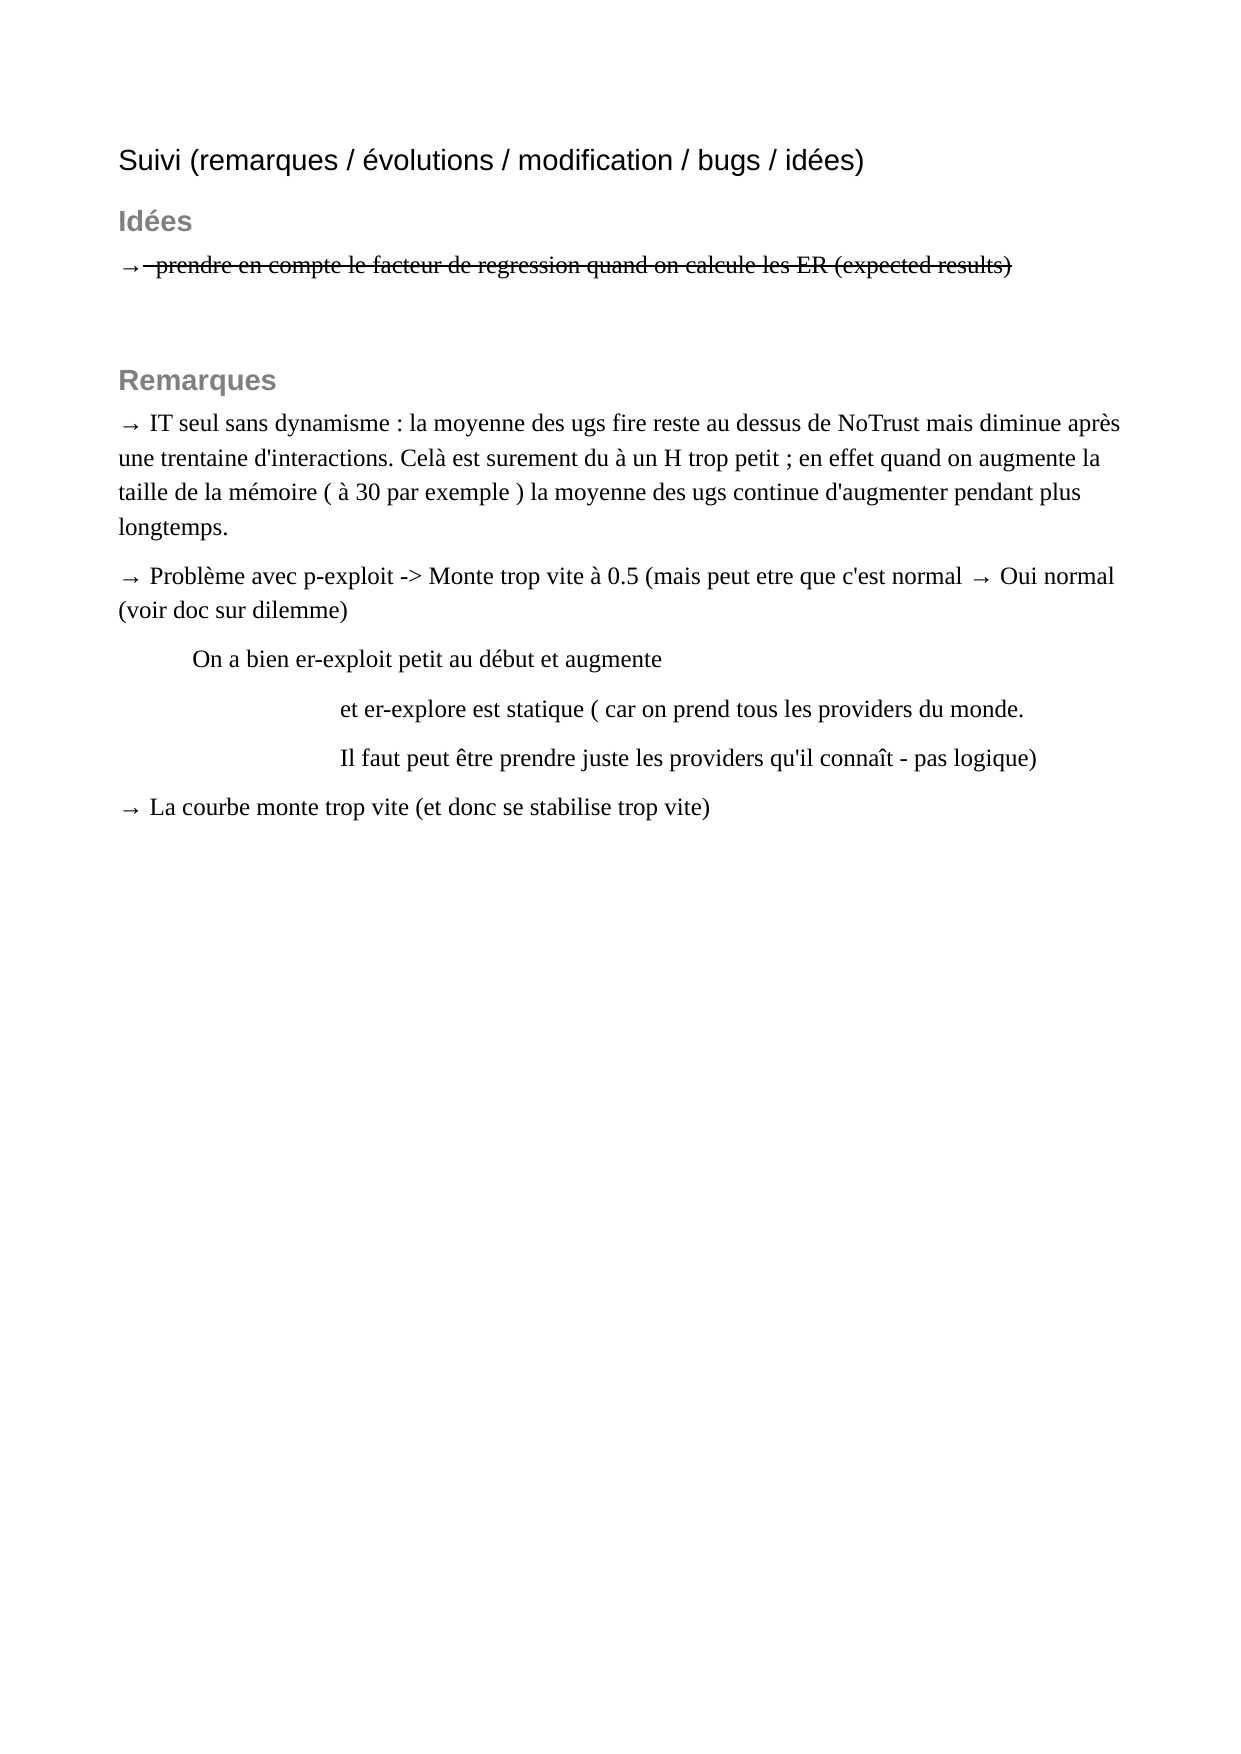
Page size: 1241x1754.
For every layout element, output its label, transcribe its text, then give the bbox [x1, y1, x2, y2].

text → prendre en compte le facteur de regression quand on calcule les ER (expected results) [118, 250, 1122, 278]
text → IT seul sans dynamisme : la moyenne des ugs fire reste au dessus de NoTrust mais diminue après une trentaine d'interactions. Celà est surement du à un H trop petit ; en effet quand on augmente la taille de la mémoire ( à 30 par exemple ) la moyenne des ugs continue d'augmenter pendant plus longtemps. [118, 408, 1122, 541]
subtitle Idées [118, 204, 1122, 237]
text → La courbe monte trop vite (et donc se stabilise trop vite) [118, 792, 1122, 821]
text Il faut peut être prendre juste les providers qu'il connaît - pas logique) [118, 743, 1122, 771]
text On a bien er-exploit petit au début et augmente [118, 644, 1122, 673]
text et er-explore est statique ( car on prend tous les providers du monde. [118, 694, 1122, 722]
subtitle Suivi (remarques / évolutions / modification / bugs / idées) [118, 143, 1122, 177]
text → Problème avec p-exploit -> Monte trop vite à 0.5 (mais peut etre que c'est normal → Oui normal (voir doc sur dilemme) [118, 561, 1122, 624]
subtitle Remarques [118, 362, 1122, 396]
